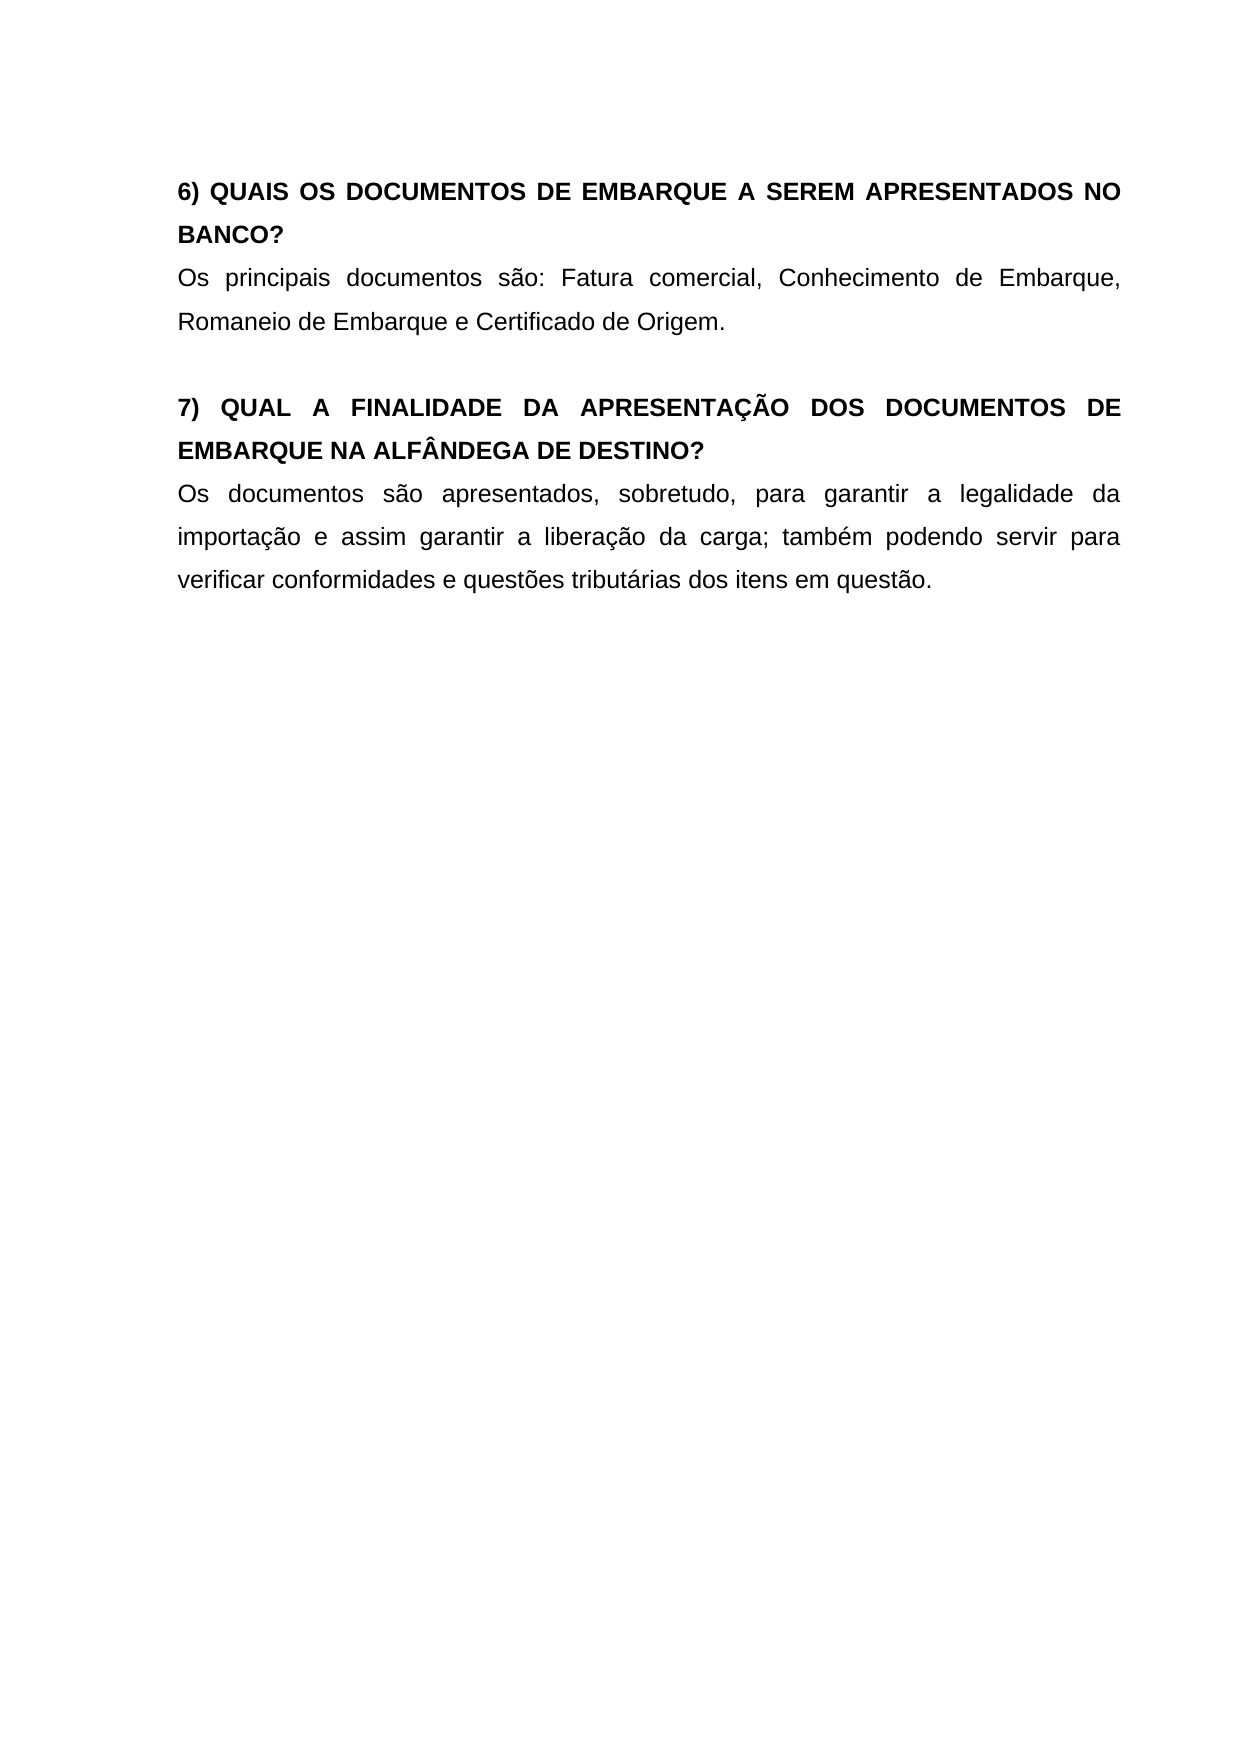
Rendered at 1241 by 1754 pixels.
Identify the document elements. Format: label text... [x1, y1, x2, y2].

text Os documentos são apresentados, sobretudo, para garantir a legalidade da importação e assim garantir a liberação da carga; também podendo servir para verificar conformidades e questões tributárias dos itens em questão. [177, 479, 1122, 594]
text 6) QUAIS OS DOCUMENTOS DE EMBARQUE A SEREM APRESENTADOS NO BANCO? [177, 177, 1122, 249]
text Os principais documentos são: Fatura comercial, Conhecimento de Embarque, Romaneio de Embarque e Certificado de Origem. [177, 263, 1122, 335]
text 7) QUAL A FINALIDADE DA APRESENTAÇÃO DOS DOCUMENTOS DE EMBARQUE NA ALFÂNDEGA DE DESTINO? [177, 393, 1122, 465]
